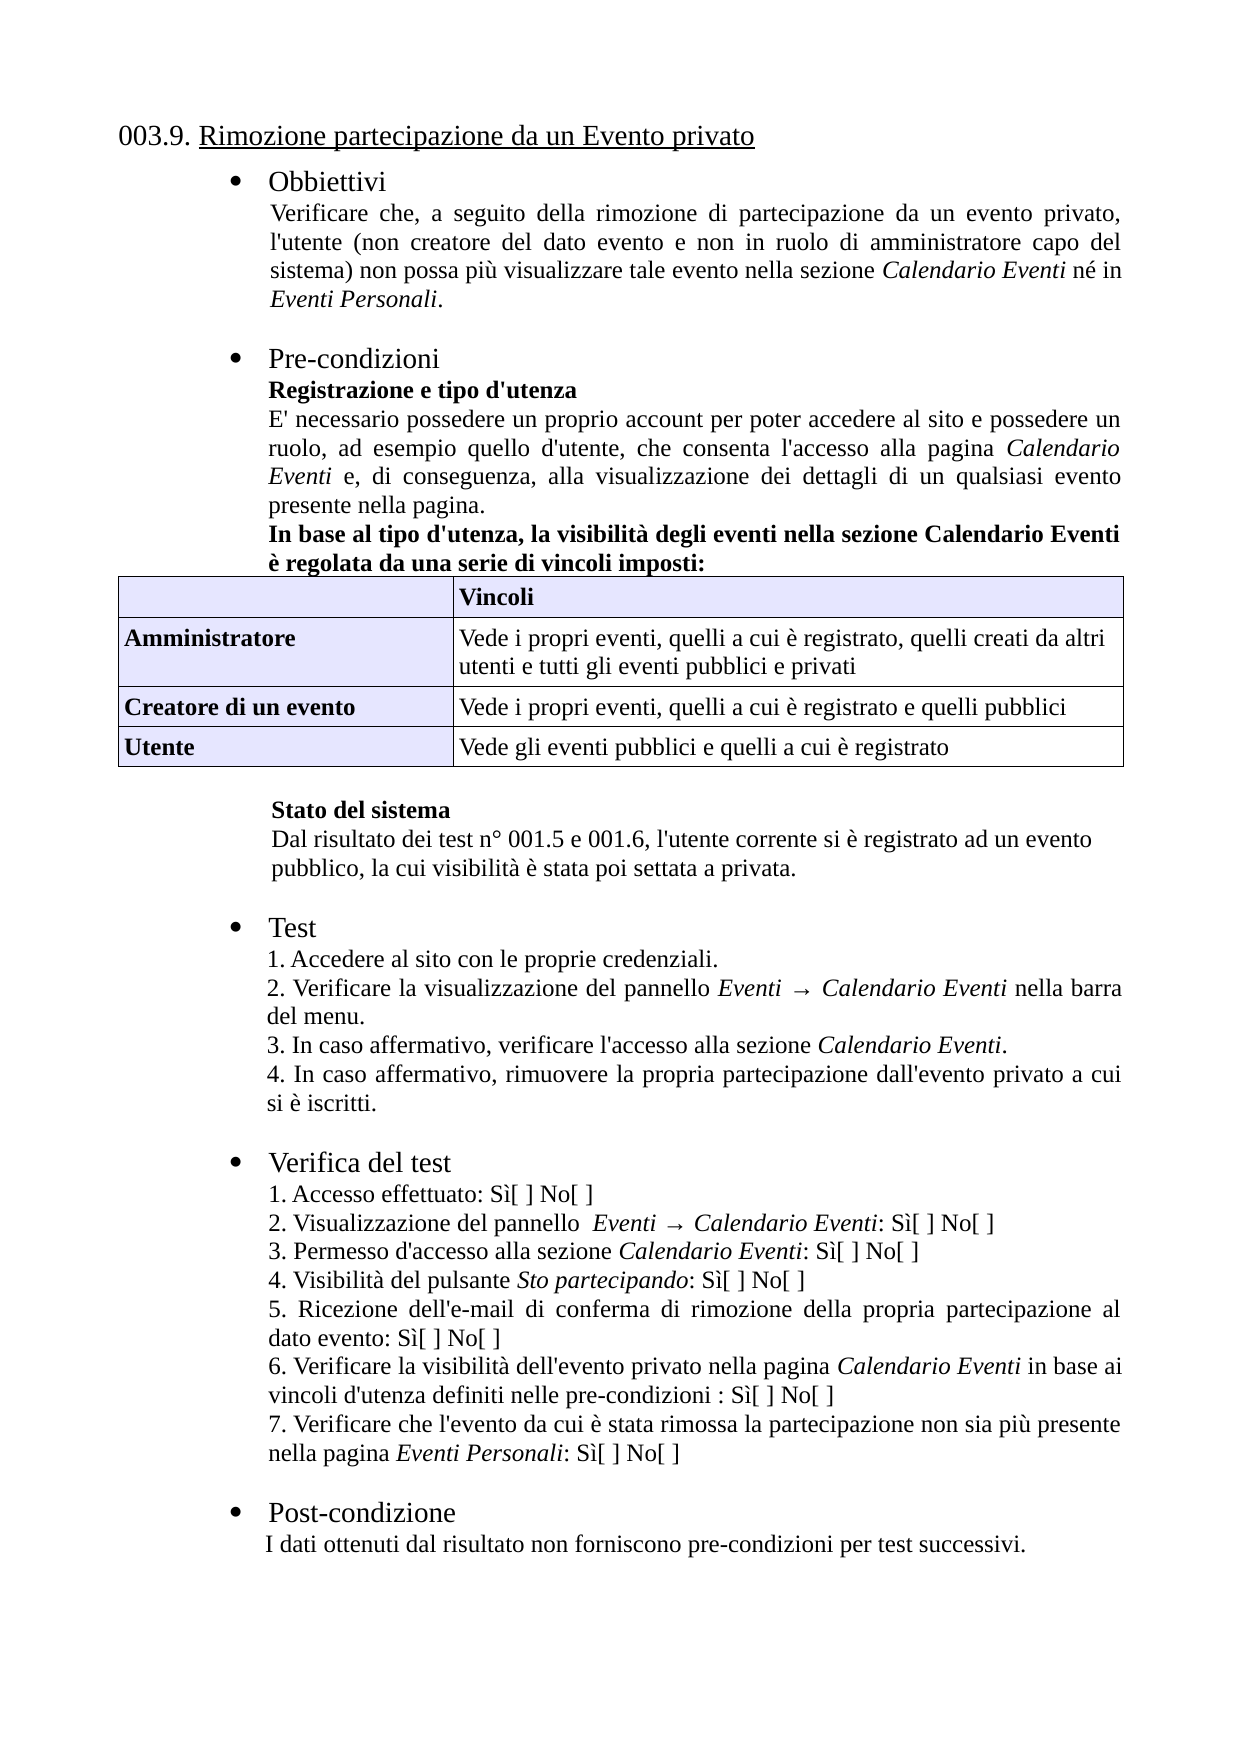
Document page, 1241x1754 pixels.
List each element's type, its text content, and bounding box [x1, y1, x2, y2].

table_cell Creatore di un evento [119, 687, 453, 726]
table_cell Utente [119, 727, 453, 766]
text 7. Verificare che l'evento da cui è stata rimossa la partecipazione non sia più presente nella pagina Eventi Personali: Sì[ ] No[ ] [268, 1409, 1122, 1466]
text I dati ottenuti dal risultato non forniscono pre-condizioni per test successivi. [265, 1529, 1122, 1557]
text 6. Verificare la visibilità dell'evento privato nella pagina Calendario Eventi in base ai vincoli d'utenza definiti nelle pre-condizioni : Sì[ ] No[ ] [268, 1351, 1122, 1409]
subtitle 003.9. Rimozione partecipazione da un Evento privato [118, 118, 1122, 152]
table_cell Vede i propri eventi, quelli a cui è registrato e quelli pubblici [454, 687, 1123, 726]
text 3. In caso affermativo, verificare l'accesso alla sezione Calendario Eventi. [267, 1030, 1122, 1059]
text Dal risultato dei test n° 001.5 e 001.6, l'utente corrente si è registrato ad un evento pubblico, la cui visibilità è stata poi settata a privata. [271, 824, 1122, 882]
text Verificare che, a seguito della rimozione di partecipazione da un evento privato, l'utente (non creatore del dato evento e non in ruolo di amministratore capo del sistema) non possa più visualizzare tale evento nella sezione Calendario Eventi né in Eventi Personali. [270, 198, 1122, 313]
table_cell Vede i propri eventi, quelli a cui è registrato, quelli creati da altri utenti e tutti gli eventi pubblici e privati [454, 618, 1123, 686]
list Pre-condizioni [231, 342, 1122, 375]
text 2. Verificare la visualizzazione del pannello Eventi → Calendario Eventi nella barra del menu. [267, 973, 1122, 1030]
text 3. Permesso d'accesso alla sezione Calendario Eventi: Sì[ ] No[ ] [268, 1236, 1122, 1265]
table_header [119, 577, 453, 617]
text Registrazione e tipo d'utenza [268, 375, 1122, 404]
text 5. Ricezione dell'e-mail di conferma di rimozione della propria partecipazione al dato evento: Sì[ ] No[ ] [268, 1294, 1122, 1351]
text 1. Accedere al sito con le proprie credenziali. [267, 944, 1122, 973]
table_cell Amministratore [119, 618, 453, 686]
list Post-condizione [231, 1495, 1122, 1529]
text Stato del sistema [271, 795, 1122, 824]
text 4. Visibilità del pulsante Sto partecipando: Sì[ ] No[ ] [268, 1265, 1122, 1294]
table_header Vincoli [454, 577, 1123, 617]
text 1. Accesso effettuato: Sì[ ] No[ ] [268, 1179, 1122, 1208]
text E' necessario possedere un proprio account per poter accedere al sito e possedere un ruolo, ad esempio quello d'utente, che consenta l'accesso alla pagina Calendario Eventi e, di conseguenza, alla visualizzazione dei dettagli di un qualsiasi evento presente nella pagina. [268, 404, 1122, 519]
table_cell Vede gli eventi pubblici e quelli a cui è registrato [454, 727, 1123, 766]
text 4. In caso affermativo, rimuovere la propria partecipazione dall'evento privato a cui si è iscritti. [267, 1059, 1122, 1116]
list Obbiettivi [231, 164, 1122, 198]
text 2. Visualizzazione del pannello Eventi → Calendario Eventi: Sì[ ] No[ ] [268, 1208, 1122, 1236]
list Test [231, 910, 1122, 944]
list Verifica del test [231, 1145, 1122, 1179]
text In base al tipo d'utenza, la visibilità degli eventi nella sezione Calendario Eventi è regolata da una serie di vincoli imposti: [268, 519, 1122, 576]
